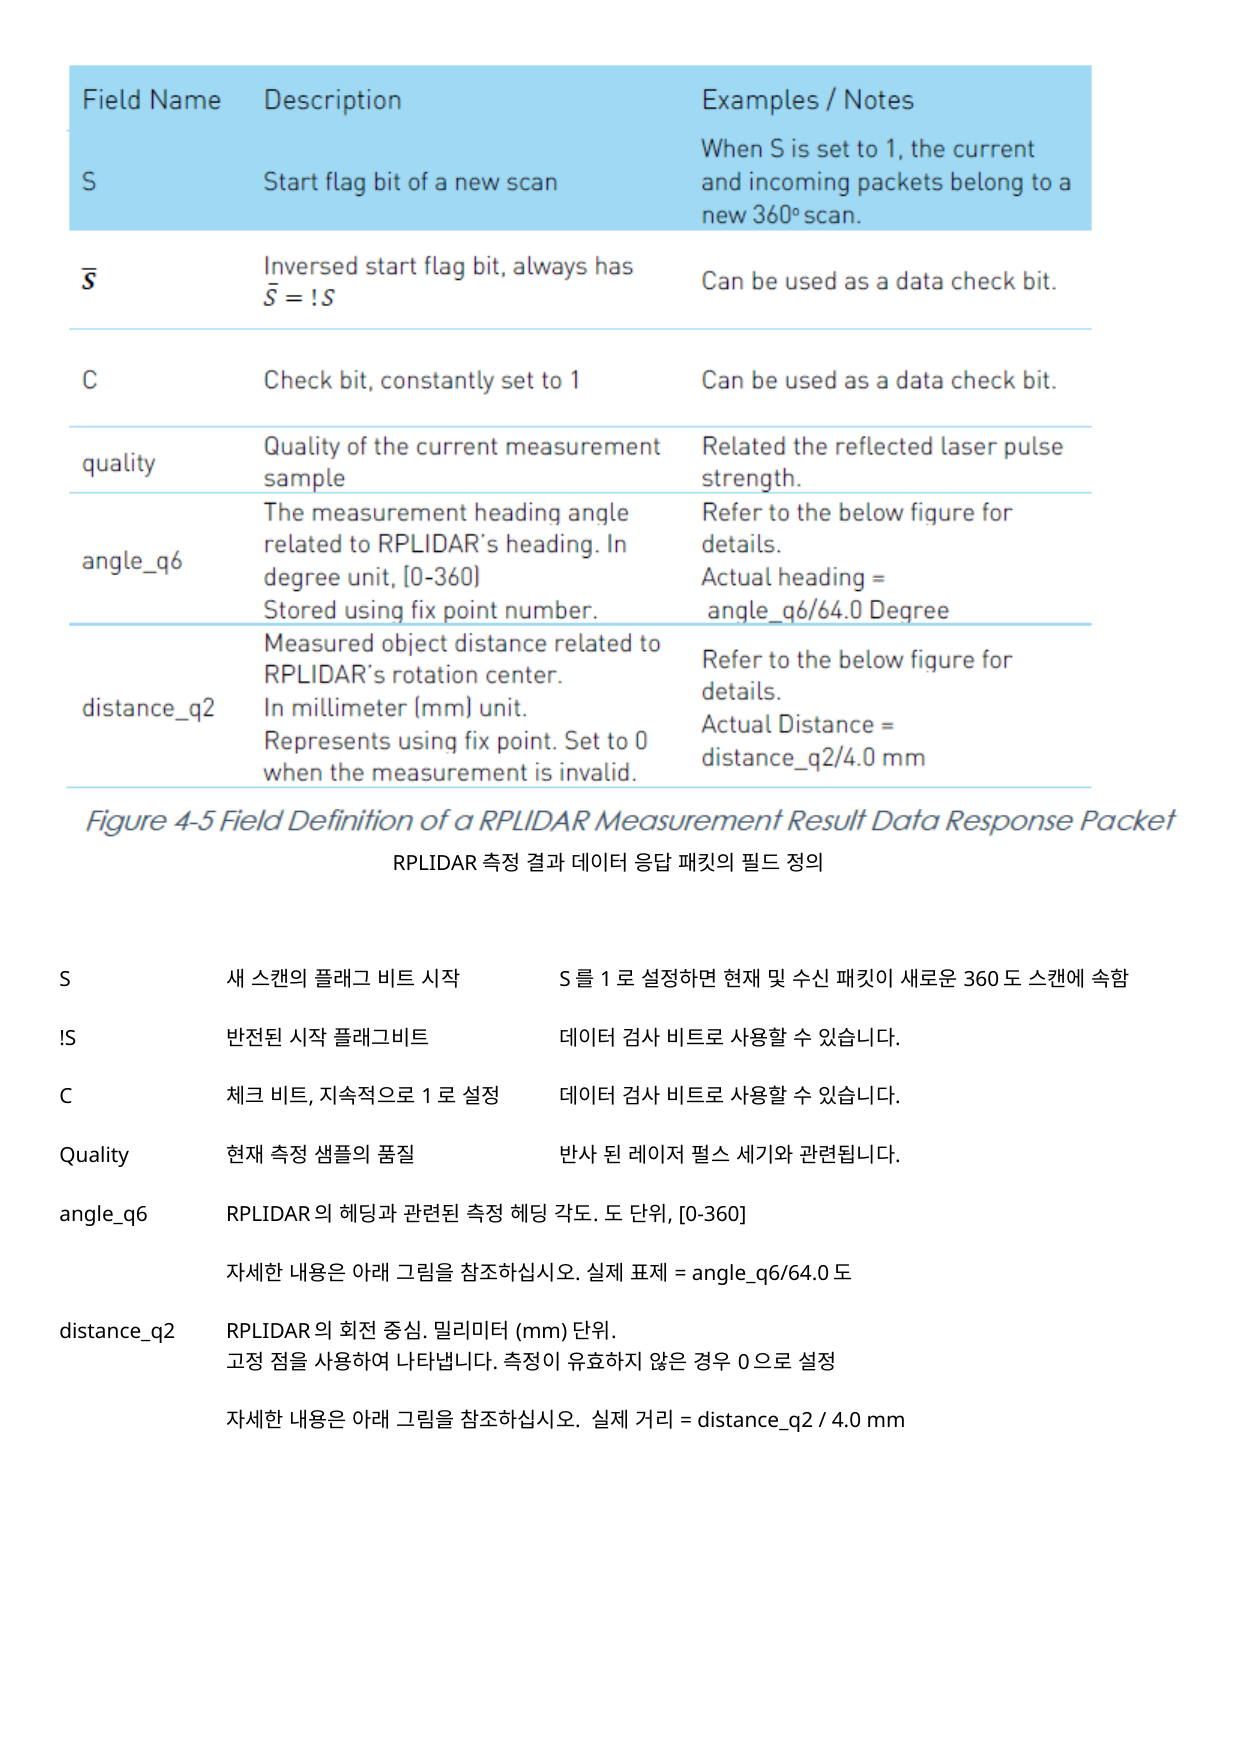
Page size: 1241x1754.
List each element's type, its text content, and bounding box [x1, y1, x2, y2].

text 고정 점을 사용하여 나타냅니다. 측정이 유효하지 않은 경우 0으로 설정 [59, 1345, 1181, 1375]
text S 새 스캔의 플래그 비트 시작 S를 1로 설정하면 현재 및 수신 패킷이 새로운 360도 스캔에 속함 [59, 962, 1181, 992]
text !S 반전된 시작 플래그비트 데이터 검사 비트로 사용할 수 있습니다. [59, 1021, 1181, 1051]
text 자세한 내용은 아래 그림을 참조하십시오. 실제 표제 = angle_q6/64.0도 [59, 1256, 1181, 1286]
text C 체크 비트, 지속적으로 1로 설정 데이터 검사 비트로 사용할 수 있습니다. [59, 1080, 1181, 1110]
text angle_q6 RPLIDAR의 헤딩과 관련된 측정 헤딩 각도. 도 단위, [0-360] [59, 1197, 1181, 1227]
picture [62, 59, 1185, 847]
text RPLIDAR 측정 결과 데이터 응답 패킷의 필드 정의 [59, 847, 1181, 877]
text distance_q2 RPLIDAR의 회전 중심. 밀리미터 (mm) 단위. [59, 1315, 1181, 1345]
text 자세한 내용은 아래 그림을 참조하십시오. 실제 거리 = distance_q2 / 4.0 mm [59, 1404, 1181, 1434]
text Quality 현재 측정 샘플의 품질 반사 된 레이저 펄스 세기와 관련됩니다. [59, 1138, 1181, 1169]
